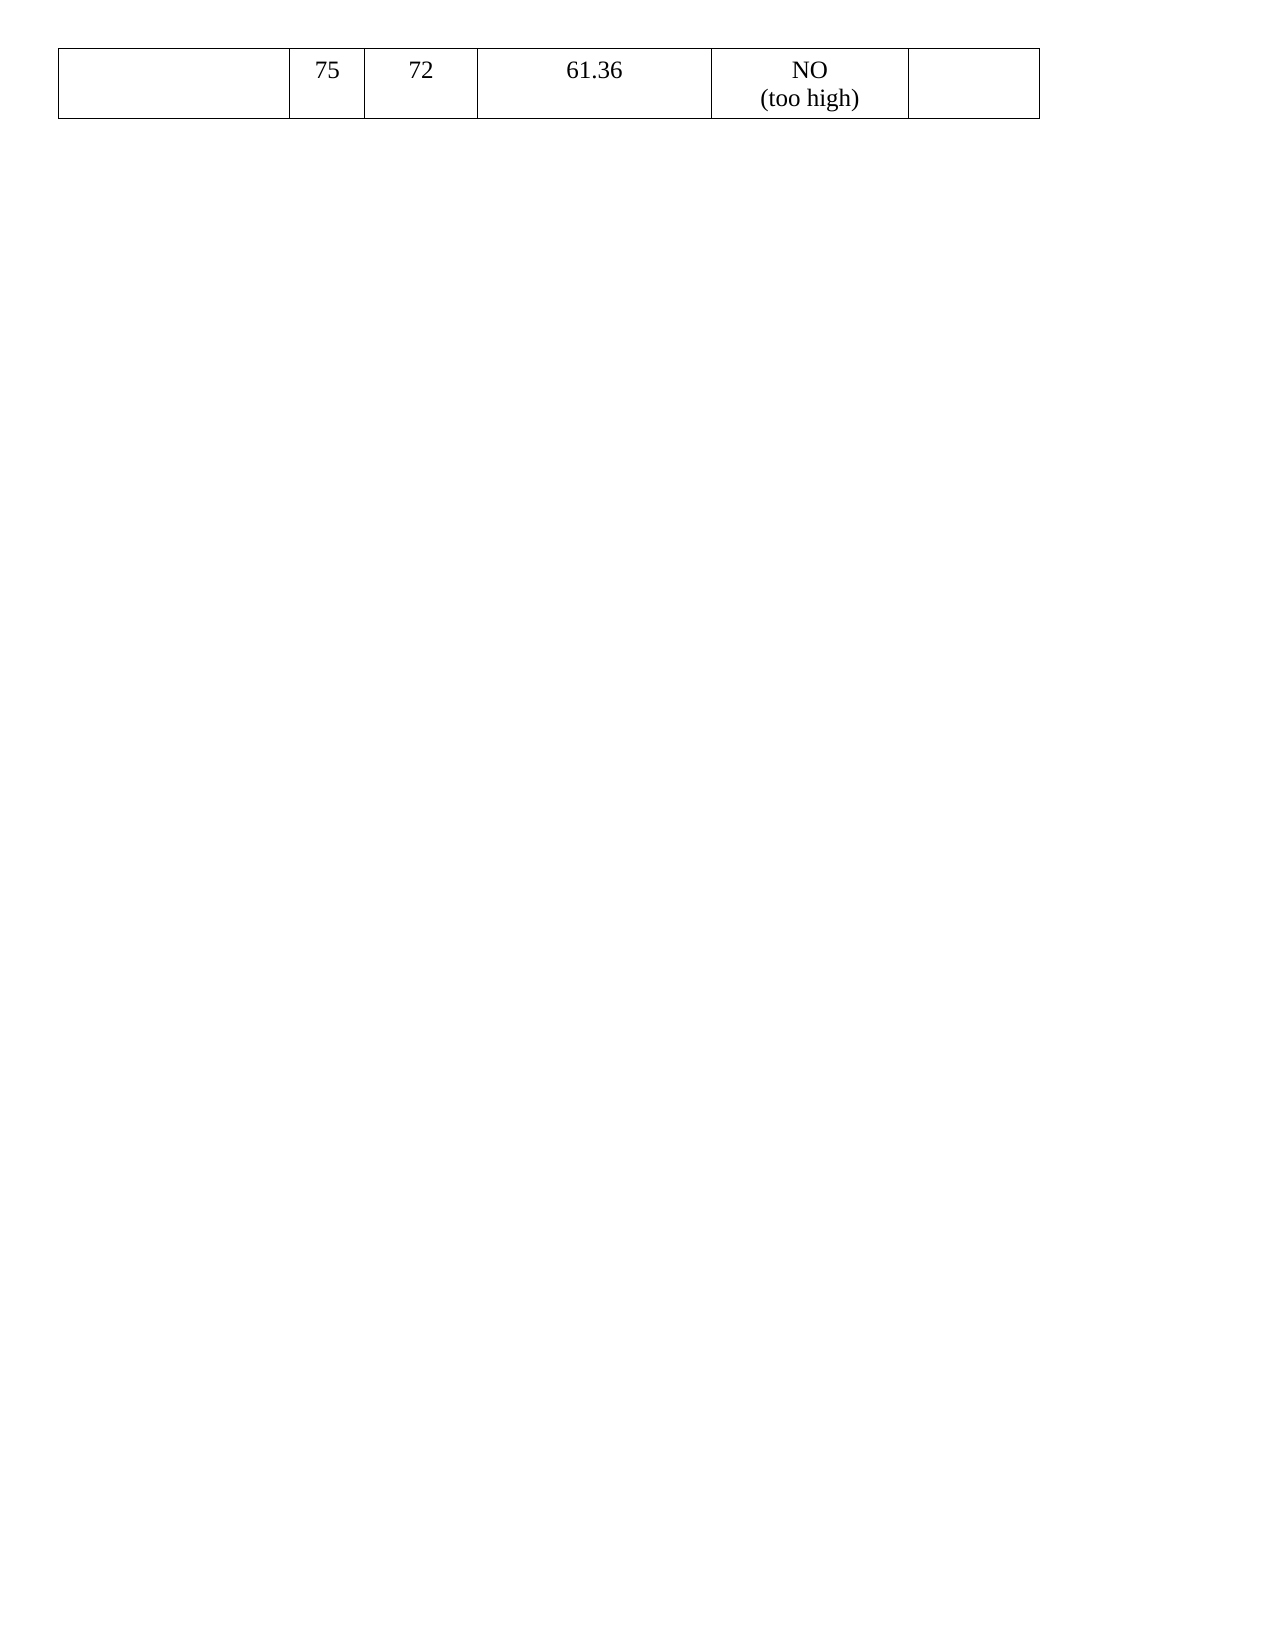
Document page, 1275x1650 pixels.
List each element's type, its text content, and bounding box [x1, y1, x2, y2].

table_cell 72 [365, 49, 477, 118]
table_cell 75 [290, 49, 364, 118]
table_cell 61.36 [478, 49, 711, 118]
table_cell NO (too high) [712, 49, 908, 118]
